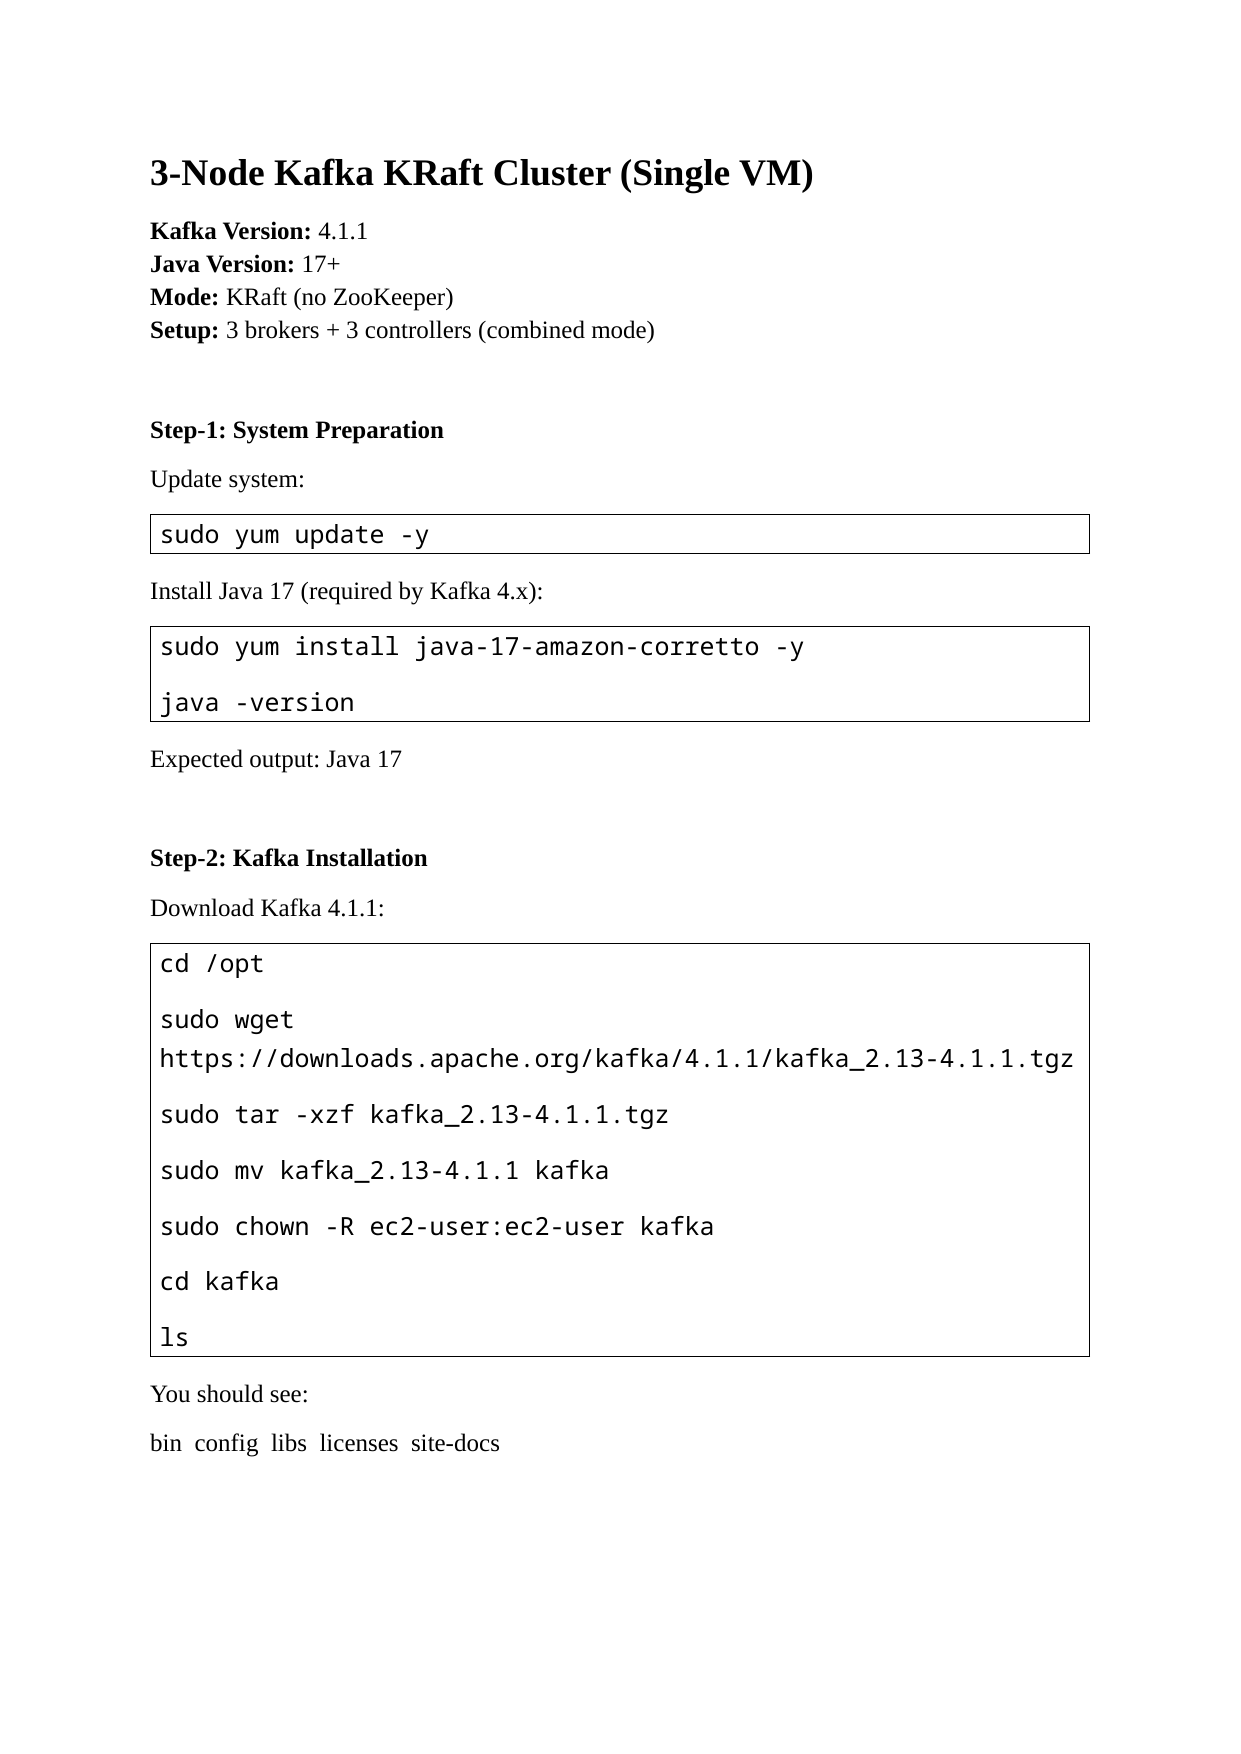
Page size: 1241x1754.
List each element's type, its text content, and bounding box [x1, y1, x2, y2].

text cd kafka [151, 1261, 1089, 1298]
text sudo tar -xzf kafka_2.13-4.1.1.tgz [151, 1093, 1089, 1131]
text Expected output: Java 17 [150, 744, 1090, 772]
text Kafka Version: 4.1.1 Java Version: 17+ Mode: KRaft (no ZooKeeper) Setup: 3 brokers + 3 controllers (combined mode) [150, 216, 1090, 344]
text You should see: [150, 1379, 1090, 1407]
text Step-1: System Preparation [150, 415, 1090, 443]
text Step-2: Kafka Installation [150, 843, 1090, 872]
text sudo mv kafka_2.13-4.1.1 kafka [151, 1149, 1089, 1186]
text 3-Node Kafka KRaft Cluster (Single VM) [150, 150, 1090, 193]
text Download Kafka 4.1.1: [150, 893, 1090, 922]
text java -version [151, 682, 1089, 721]
text Install Java 17 (required by Kafka 4.x): [150, 576, 1090, 605]
text sudo chown -R ec2-user:ec2-user kafka [151, 1205, 1089, 1242]
text Update system: [150, 464, 1090, 493]
text sudo yum update -y [151, 515, 1089, 553]
text sudo yum install java-17-amazon-corretto -y [151, 627, 1089, 663]
text cd /opt [151, 944, 1089, 980]
text bin config libs licenses site-docs [150, 1428, 1090, 1457]
text sudo wget https://downloads.apache.org/kafka/4.1.1/kafka_2.13-4.1.1.tgz [151, 998, 1089, 1075]
text ls [151, 1317, 1089, 1356]
